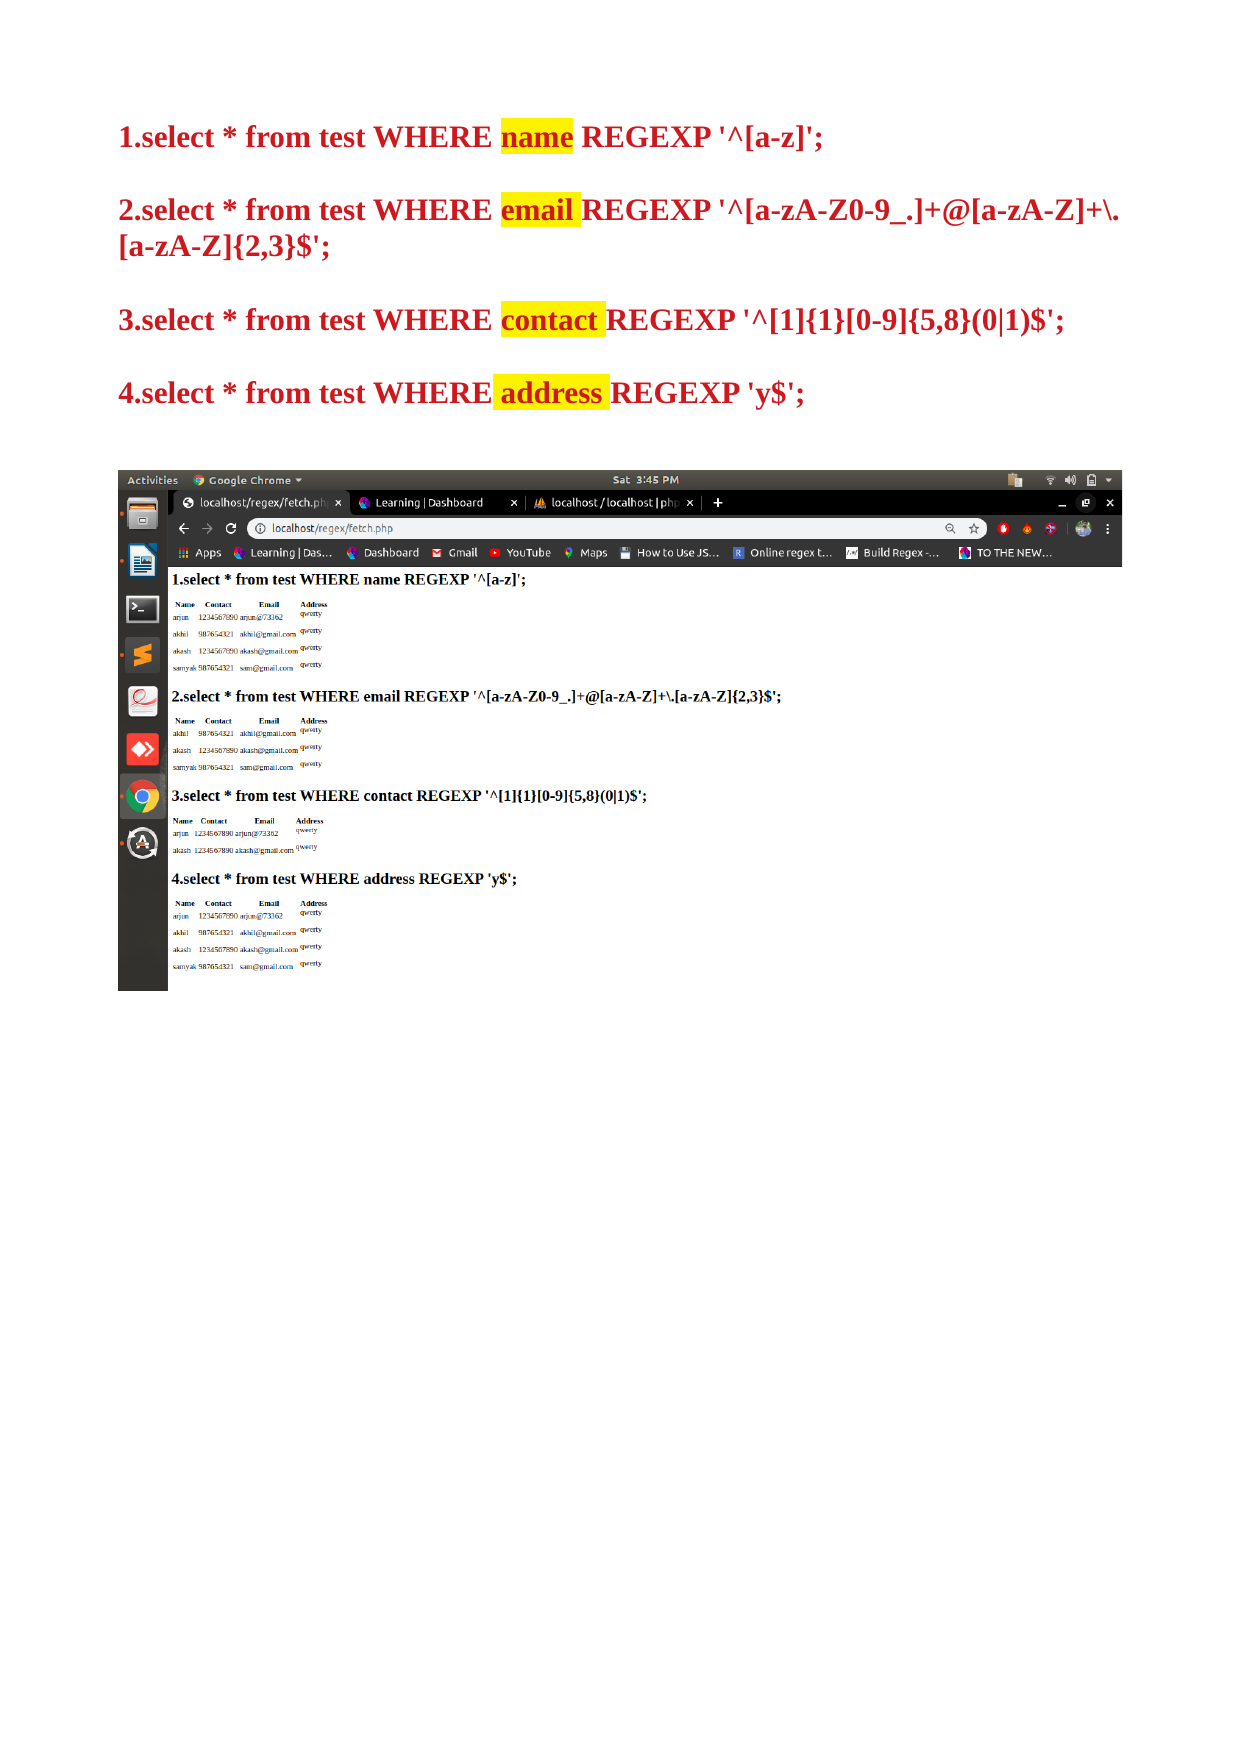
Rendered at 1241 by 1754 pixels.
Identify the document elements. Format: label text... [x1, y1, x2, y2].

subtitle 2.select * from test WHERE email REGEXP '^[a-zA-Z0-9_.]+@[a-zA-Z]+\.[a-zA-Z]{2,3}$'; [118, 192, 1122, 263]
subtitle 4.select * from test WHERE address REGEXP 'y$'; [118, 374, 1122, 410]
subtitle 1.select * from test WHERE name REGEXP '^[a-z]'; [118, 118, 1122, 154]
subtitle 3.select * from test WHERE contact REGEXP '^[1]{1}[0-9]{5,8}(0|1)$'; [118, 301, 1122, 337]
picture [118, 470, 1123, 991]
